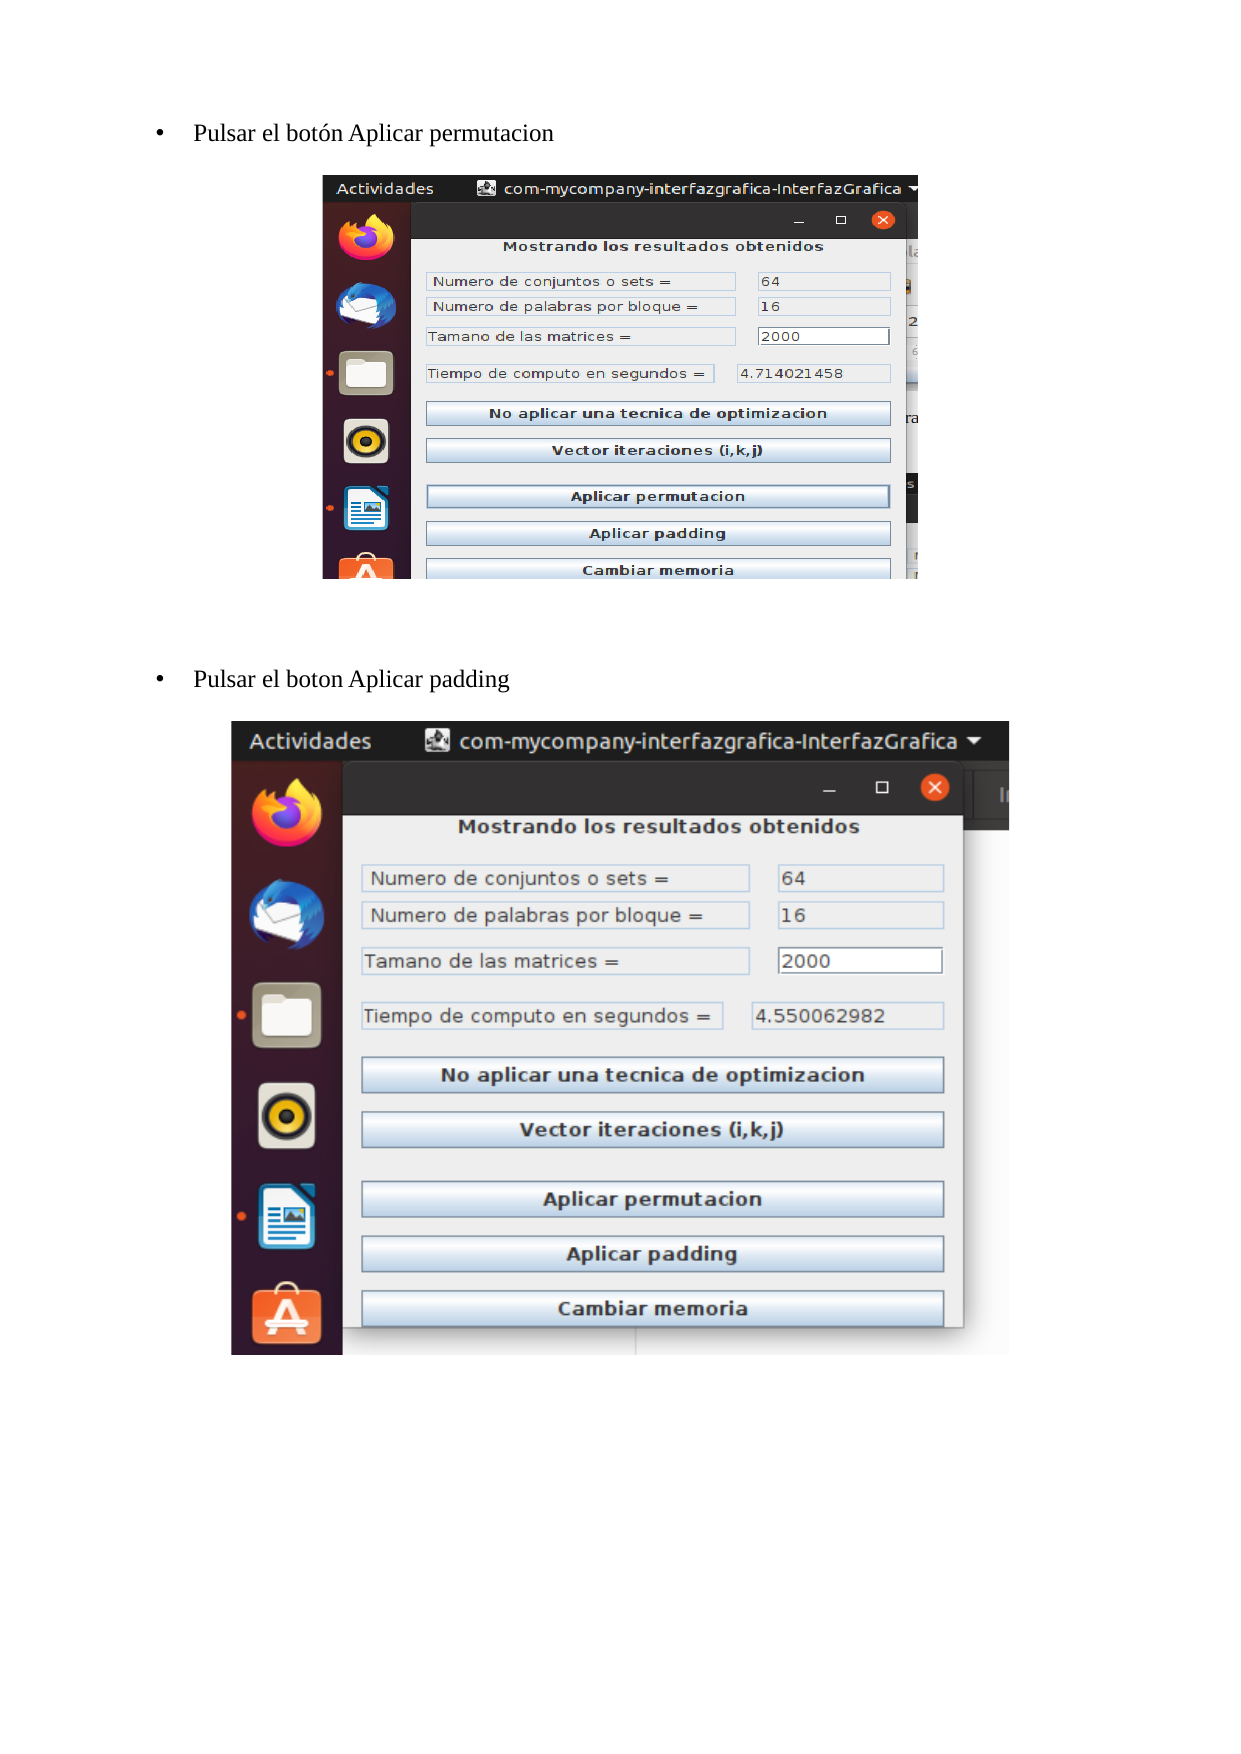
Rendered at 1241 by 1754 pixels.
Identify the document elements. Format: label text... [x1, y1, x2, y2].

list Pulsar el boton Aplicar padding [156, 664, 1122, 693]
list Pulsar el botón Aplicar permutacion [156, 118, 1122, 147]
